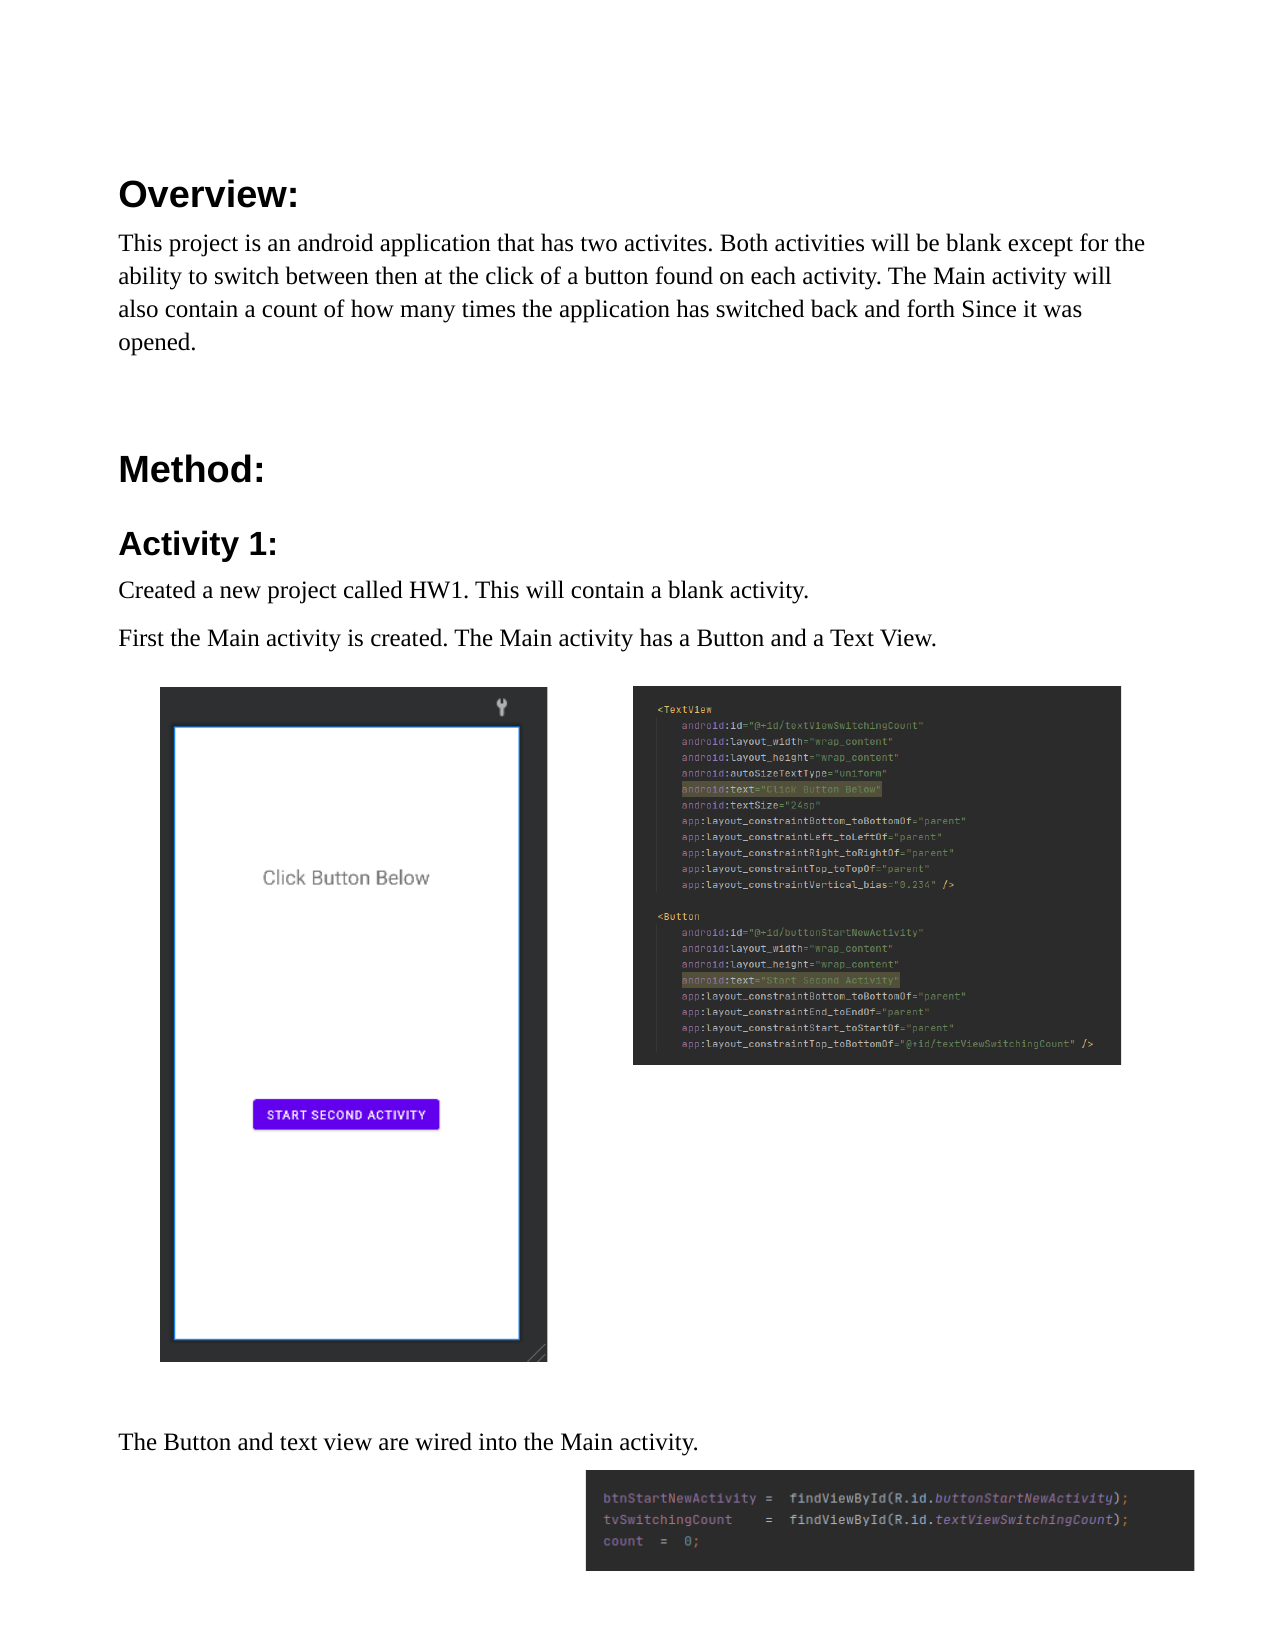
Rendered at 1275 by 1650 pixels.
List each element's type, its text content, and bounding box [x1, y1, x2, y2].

text The Button and text view are wired into the Main activity. [118, 1427, 1157, 1456]
text Created a new project called HW1. This will contain a blank activity. [118, 575, 1157, 604]
picture [585, 1470, 1195, 1571]
picture [633, 686, 1122, 1065]
subtitle Activity 1: [118, 524, 1157, 563]
text This project is an android application that has two activites. Both activities will be blank except for the ability to switch between then at the click of a button found on each activity. The Main activity will also contain a count of how many times the application has switched back and forth Since it was opened. [118, 228, 1157, 356]
subtitle Method: [118, 447, 1157, 491]
text First the Main activity is created. The Main activity has a Button and a Text View. [118, 623, 1157, 652]
picture [160, 687, 548, 1362]
subtitle Overview: [118, 172, 1157, 216]
